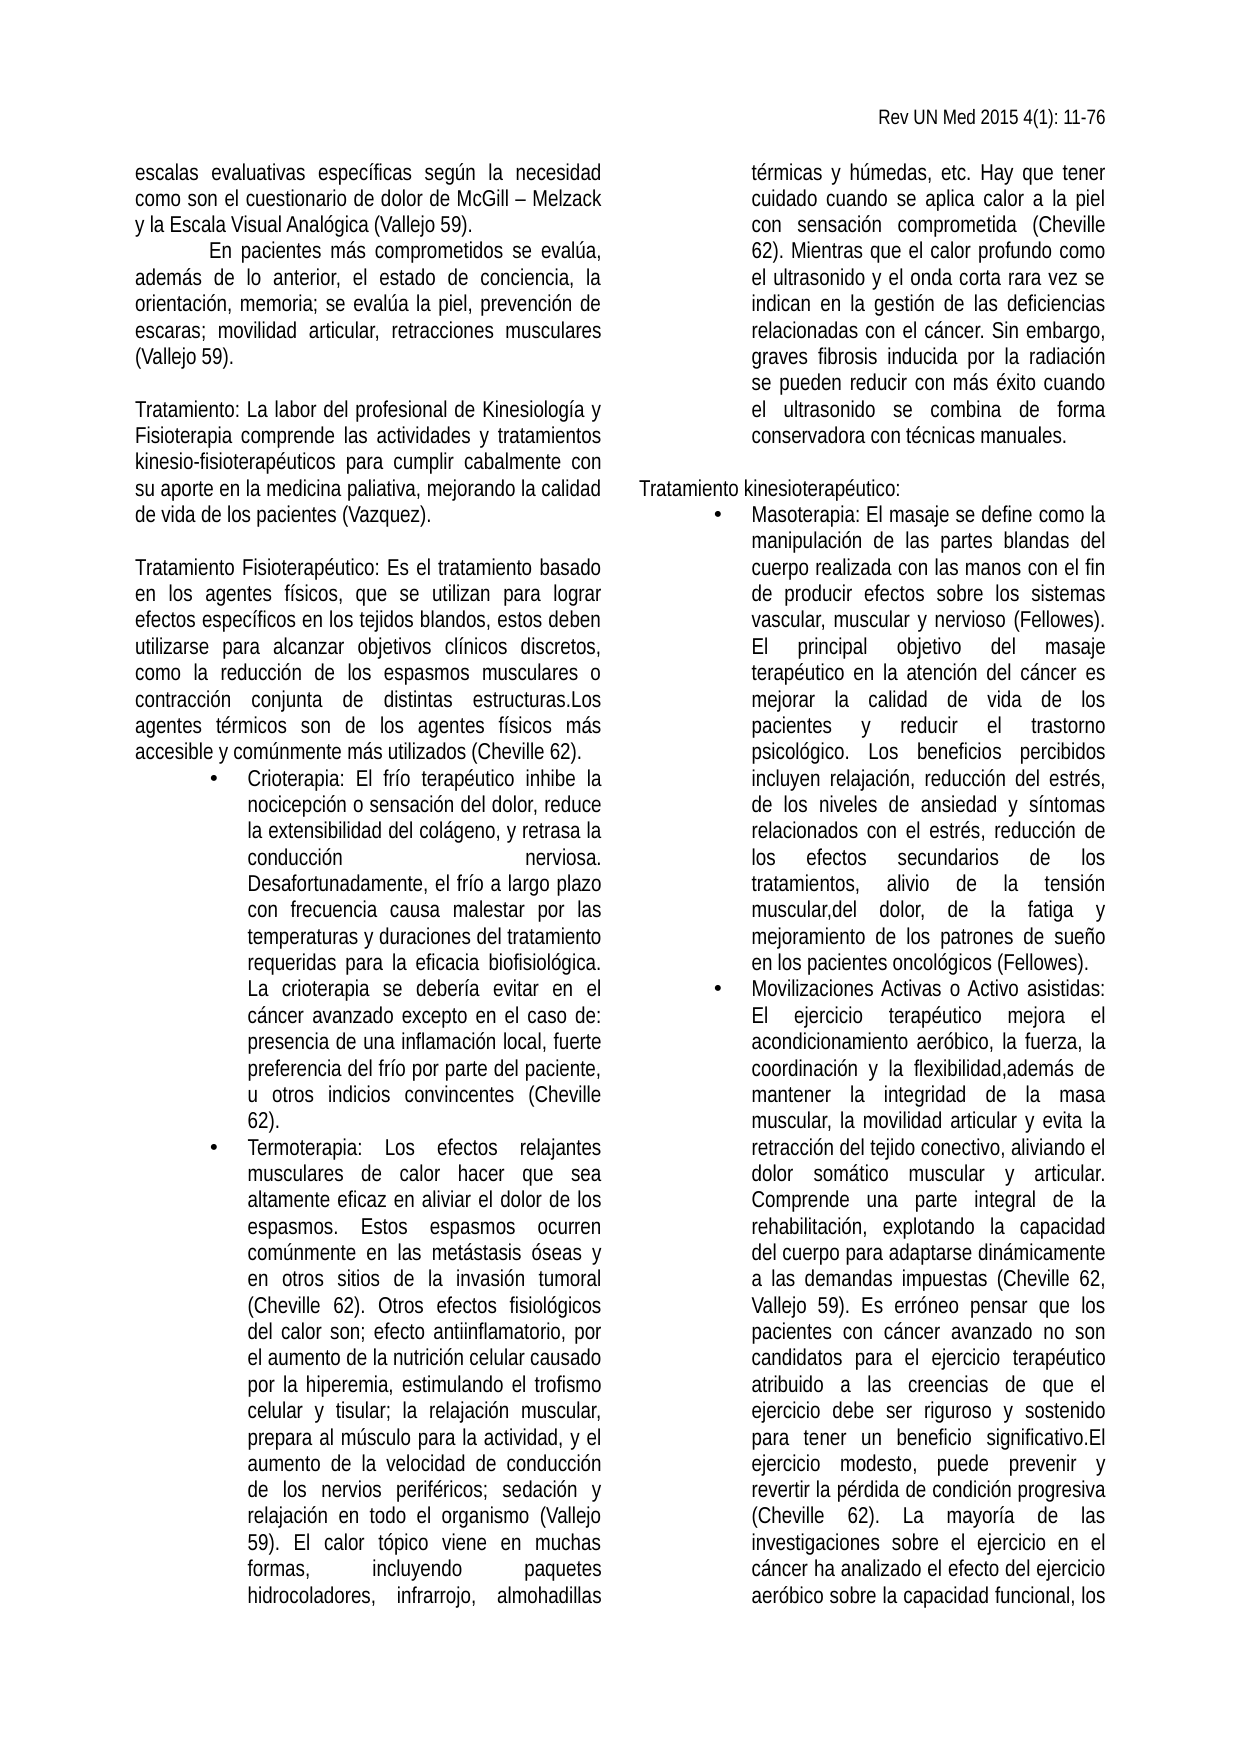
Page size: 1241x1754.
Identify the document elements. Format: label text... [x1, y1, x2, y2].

text En pacientes más comprometidos se evalúa, además de lo anterior, el estado de conciencia, la orientación, memoria; se evalúa la piel, prevención de escaras; movilidad articular, retracciones musculares (Vallejo 59). [135, 237, 601, 369]
text escalas evaluativas específicas según la necesidad como son el cuestionario de dolor de McGill – Melzack y la Escala Visual Analógica (Vallejo 59). [135, 158, 601, 237]
list Termoterapia: Los efectos relajantes musculares de calor hacer que sea altamente eficaz en aliviar el dolor de los espasmos. Estos espasmos ocurren comúnmente en las metástasis óseas y en otros sitios de la invasión tumoral (Cheville 62). Otros efectos fisiológicos del calor son; efecto antiinflamatorio, por el aumento de la nutrición celular causado por la hiperemia, estimulando el trofismo celular y tisular; la relajación muscular, prepara al músculo para la actividad, y el aumento de la velocidad de conducción de los nervios periféricos; sedación y relajación en todo el organismo (Vallejo 59). El calor tópico viene en muchas formas, incluyendo paquetes hidrocoladores, infrarrojo, almohadillas [210, 1133, 601, 1608]
text Tratamiento Fisioterapéutico: Es el tratamiento basado en los agentes físicos, que se utilizan para lograr efectos específicos en los tejidos blandos, estos deben utilizarse para alcanzar objetivos clínicos discretos, como la reducción de los espasmos musculares o contracción conjunta de distintas estructuras.Los agentes térmicos son de los agentes físicos más accesible y comúnmente más utilizados (Cheville 62). [135, 554, 601, 764]
list Masoterapia: El masaje se define como la manipulación de las partes blandas del cuerpo realizada con las manos con el fin de producir efectos sobre los sistemas vascular, muscular y nervioso (Fellowes). El principal objetivo del masaje terapéutico en la atención del cáncer es mejorar la calidad de vida de los pacientes y reducir el trastorno psicológico. Los beneficios percibidos incluyen relajación, reducción del estrés, de los niveles de ansiedad y síntomas relacionados con el estrés, reducción de los efectos secundarios de los tratamientos, alivio de la tensión muscular,del dolor, de la fatiga y mejoramiento de los patrones de sueño en los pacientes oncológicos (Fellowes). [714, 501, 1106, 975]
list térmicas y húmedas, etc. Hay que tener cuidado cuando se aplica calor a la piel con sensación comprometida (Cheville 62). Mientras que el calor profundo como el ultrasonido y el onda corta rara vez se indican en la gestión de las deficiencias relacionadas con el cáncer. Sin embargo, graves fibrosis inducida por la radiación se pueden reducir con más éxito cuando el ultrasonido se combina de forma conservadora con técnicas manuales. [714, 158, 1106, 448]
text Tratamiento: La labor del profesional de Kinesiología y Fisioterapia comprende las actividades y tratamientos kinesio-fisioterapéuticos para cumplir cabalmente con su aporte en la medicina paliativa, mejorando la calidad de vida de los pacientes (Vazquez). [135, 396, 601, 527]
list Crioterapia: El frío terapéutico inhibe la nocicepción o sensación del dolor, reduce la extensibilidad del colágeno, y retrasa la conducción nerviosa. Desafortunadamente, el frío a largo plazo con frecuencia causa malestar por las temperaturas y duraciones del tratamiento requeridas para la eficacia biofisiológica. La crioterapia se debería evitar en el cáncer avanzado excepto en el caso de: presencia de una inflamación local, fuerte preferencia del frío por parte del paciente, u otros indicios convincentes (Cheville 62). [210, 764, 601, 1133]
list Movilizaciones Activas o Activo asistidas: El ejercicio terapéutico mejora el acondicionamiento aeróbico, la fuerza, la coordinación y la flexibilidad,además de mantener la integridad de la masa muscular, la movilidad articular y evita la retracción del tejido conectivo, aliviando el dolor somático muscular y articular. Comprende una parte integral de la rehabilitación, explotando la capacidad del cuerpo para adaptarse dinámicamente a las demandas impuestas (Cheville 62, Vallejo 59). Es erróneo pensar que los pacientes con cáncer avanzado no son candidatos para el ejercicio terapéutico atribuido a las creencias de que el ejercicio debe ser riguroso y sostenido para tener un beneficio significativo.El ejercicio modesto, puede prevenir y revertir la pérdida de condición progresiva (Cheville 62). La mayoría de las investigaciones sobre el ejercicio en el cáncer ha analizado el efecto del ejercicio aeróbico sobre la capacidad funcional, los [714, 975, 1106, 1608]
text Tratamiento kinesioterapéutico: [639, 475, 1106, 501]
